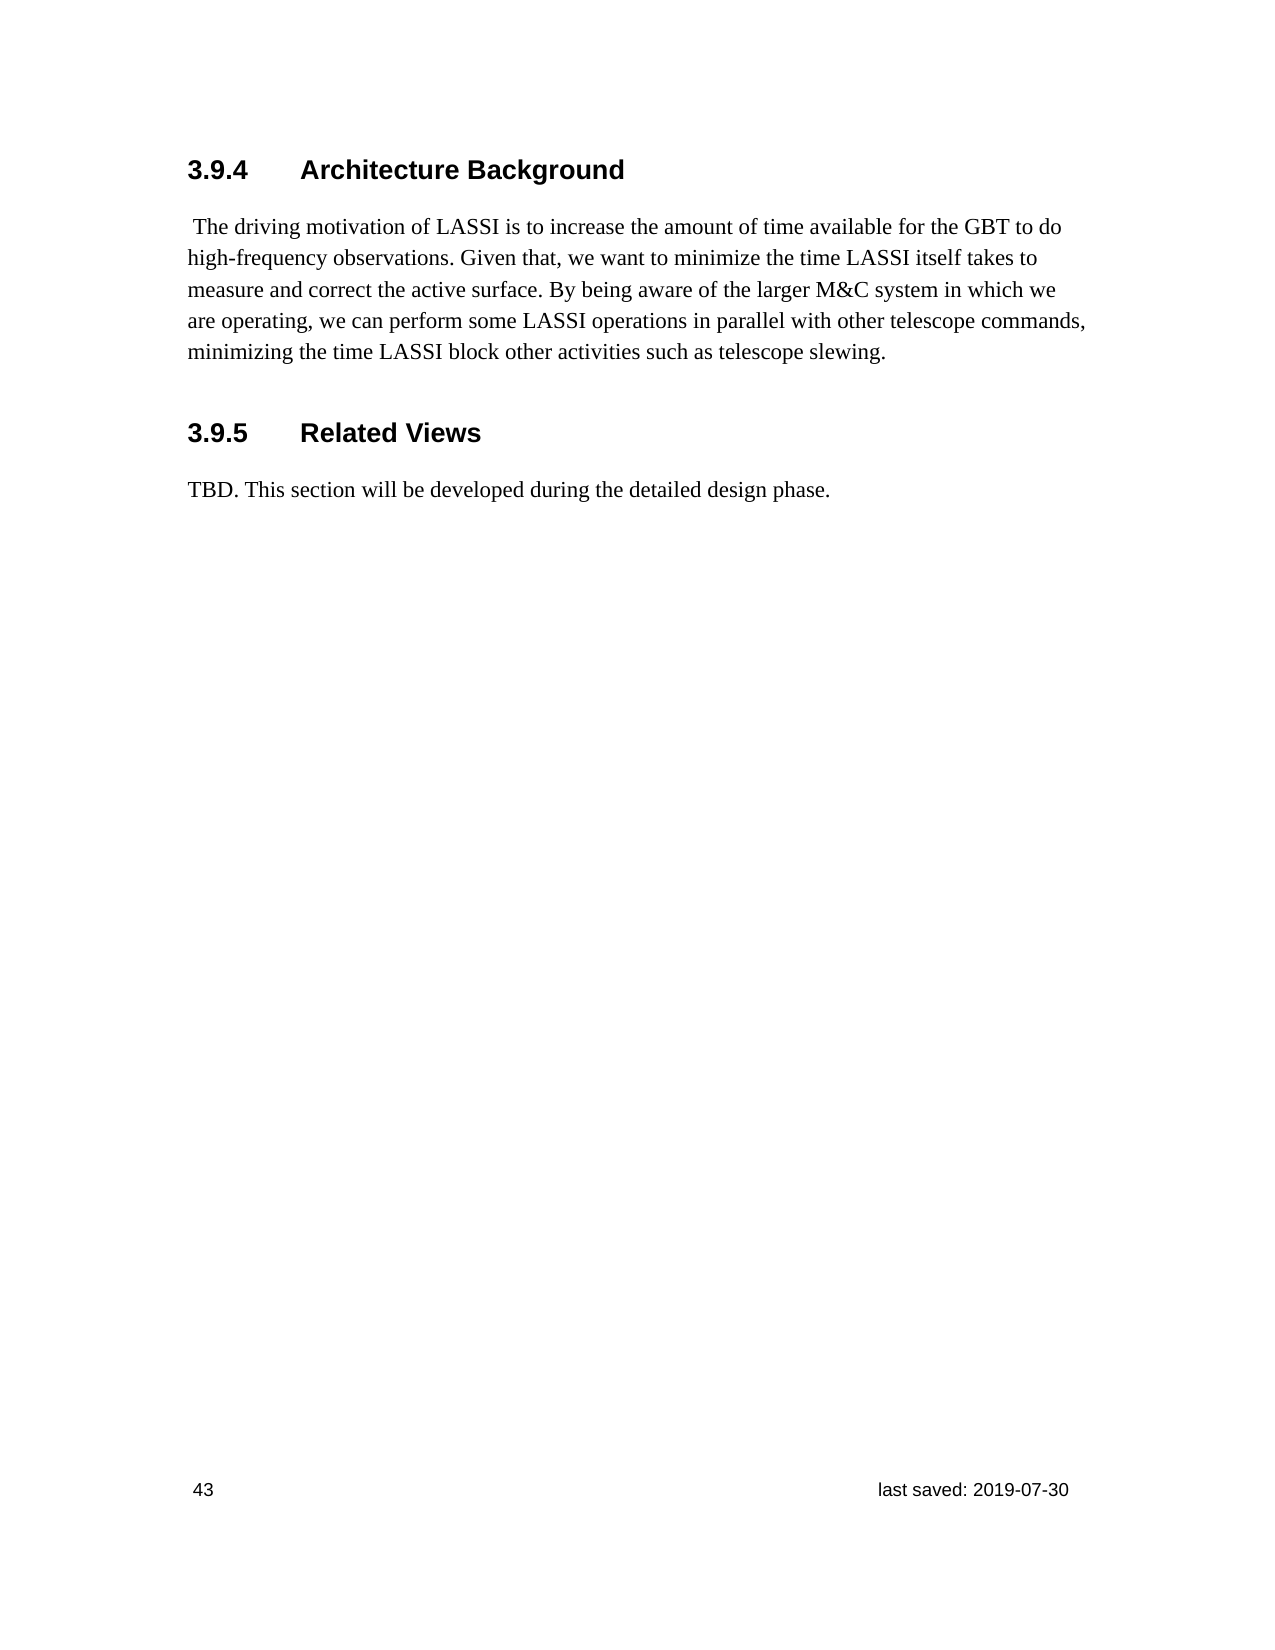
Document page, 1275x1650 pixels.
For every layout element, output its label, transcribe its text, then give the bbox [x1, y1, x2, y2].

text TBD. This section will be developed during the detailed design phase. [187, 471, 1087, 502]
subtitle Related Views [187, 412, 1087, 448]
text The driving motivation of LASSI is to increase the amount of time available for the GBT to do high-frequency observations. Given that, we want to minimize the time LASSI itself takes to measure and correct the active surface. By being aware of the larger M&C system in which we are operating, we can perform some LASSI operations in parallel with other telescope commands, minimizing the time LASSI block other activities such as telescope slewing. [187, 208, 1087, 364]
subtitle Architecture Background [187, 150, 1087, 185]
